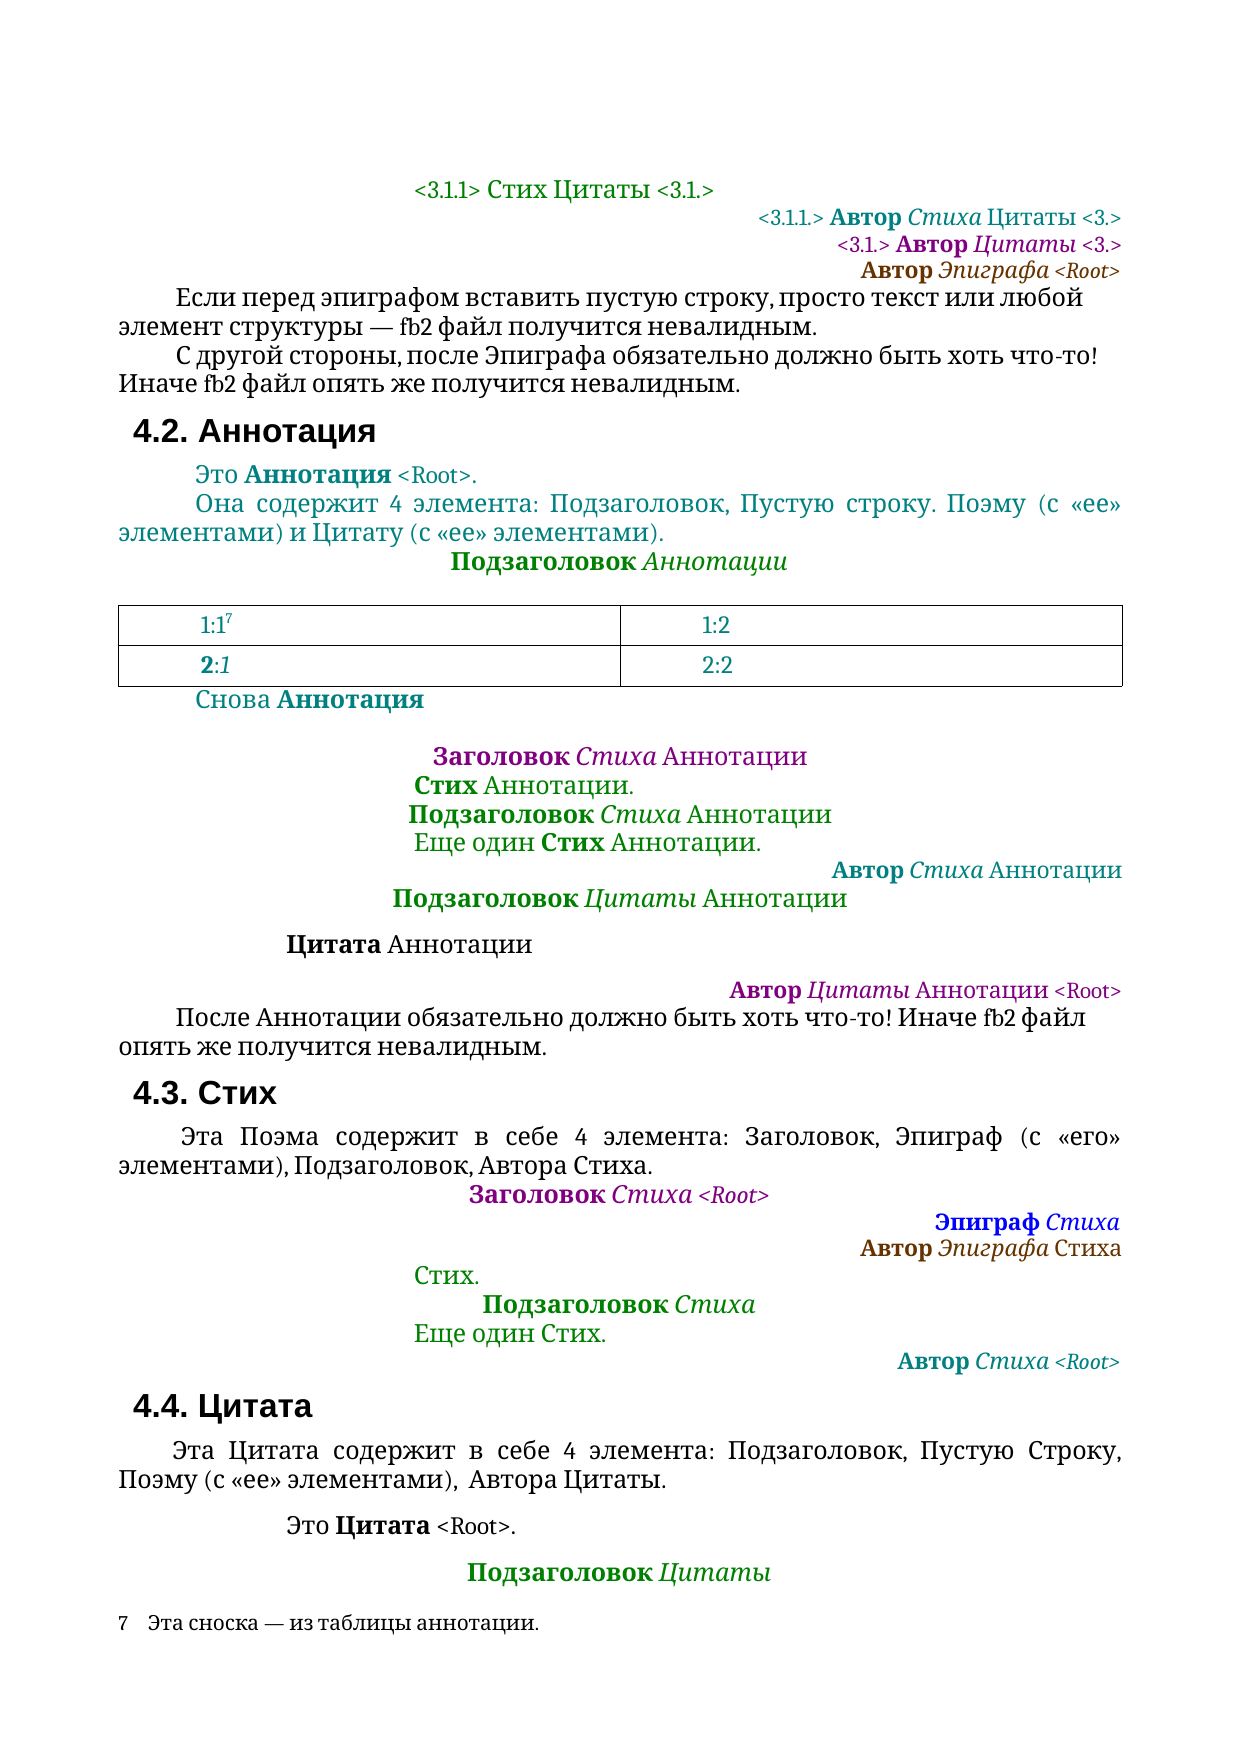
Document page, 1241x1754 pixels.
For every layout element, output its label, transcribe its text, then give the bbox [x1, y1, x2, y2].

text После Аннотации обязательно должно быть хоть что-то! Иначе fb2 файл опять же получится невалидным. [118, 1004, 1122, 1061]
text Если перед эпиграфом вставить пустую строку, просто текст или любой элемент структуры — fb2 файл получится невалидным. [118, 284, 1122, 342]
text Еще один Стих. [413, 1320, 1063, 1348]
subtitle 4.3. Стих [133, 1073, 1122, 1111]
table_header 1:1 [119, 606, 620, 645]
text Автор Стиха <Root> [502, 1348, 1122, 1375]
text Эта Цитата содержит в себе 4 элемента: Подзаголовок, Пустую Строку, Поэму (с «ее» элементами), Автора Цитаты. [118, 1437, 1122, 1494]
text Заголовок Стиха <Root> [118, 1181, 1122, 1209]
text С другой стороны, после Эпиграфа обязательно должно быть хоть что-то! Иначе fb2 файл опять же получится невалидным. [118, 342, 1122, 399]
text Эпиграф Стиха [472, 1209, 1122, 1236]
text Еще один Стих Аннотации. [413, 829, 1063, 858]
table_header 1:2 [621, 606, 1122, 645]
text Автор Эпиграфа Стиха [502, 1236, 1122, 1262]
text Подзаголовок Цитаты Аннотации [118, 884, 1122, 913]
text Подзаголовок Стиха Аннотации [118, 801, 1122, 829]
text Стих Аннотации. [413, 772, 1063, 801]
table_cell 2:1 [119, 646, 620, 686]
text Снова Аннотация [118, 687, 1122, 714]
text Заголовок Стиха Аннотации [118, 743, 1122, 772]
text Автор Цитаты Аннотации <Root> [325, 977, 1122, 1004]
text <3.1.> Автор Цитаты <3.> [325, 231, 1122, 258]
text Она содержит 4 элемента: Подзаголовок, Пустую строку. Поэму (с «ее» элементами) и Цитату (с «ее» элементами). [118, 490, 1122, 547]
subtitle 4.2. Аннотация [133, 411, 1122, 449]
text Это Цитата <Root>. [236, 1512, 1004, 1541]
text Эта Поэма содержит в себе 4 элемента: Заголовок, Эпиграф (с «его» элементами), Подзаголовок, Автора Стиха. [118, 1123, 1122, 1181]
table_cell 2:2 [621, 646, 1122, 686]
text Цитата Аннотации [236, 931, 1004, 960]
text <3.1.1.> Автор Стиха Цитаты <3.> [502, 205, 1122, 231]
text Это Аннотация <Root>. [118, 461, 1122, 490]
text Подзаголовок Аннотации [118, 547, 1122, 576]
text <3.1.1> Стих Цитаты <3.1.> [413, 176, 1063, 205]
subtitle 4.4. Цитата [133, 1387, 1122, 1425]
text Автор Эпиграфа <Root> [502, 258, 1122, 284]
text Автор Стиха Аннотации [502, 858, 1122, 884]
text Стих. [413, 1262, 1063, 1291]
text Подзаголовок Цитаты [118, 1558, 1122, 1587]
text Подзаголовок Стиха [118, 1291, 1122, 1320]
